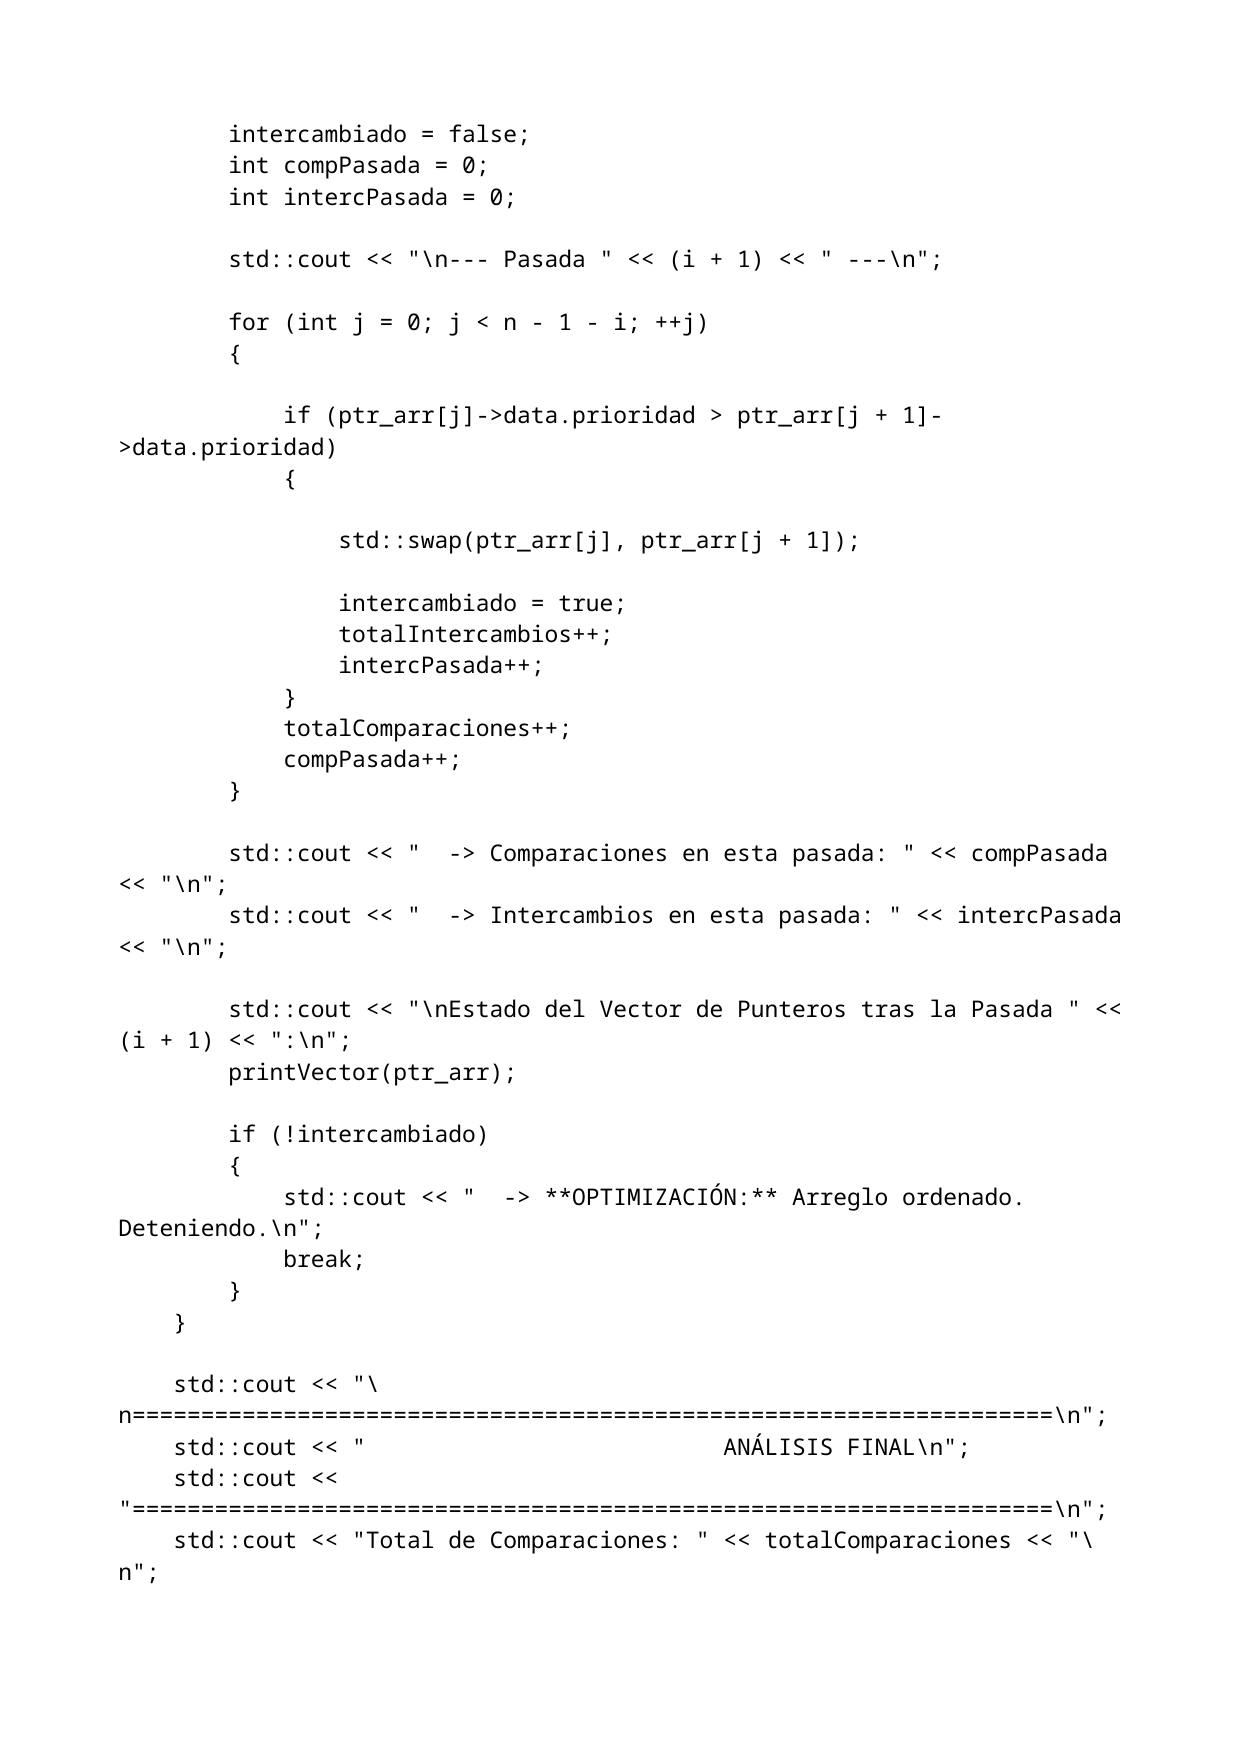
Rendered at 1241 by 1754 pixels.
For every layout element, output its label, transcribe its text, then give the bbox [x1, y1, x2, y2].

text { [118, 1149, 1122, 1181]
text for (int j = 0; j < n - 1 - i; ++j) [118, 306, 1122, 337]
text if (ptr_arr[j]->data.prioridad > ptr_arr[j + 1]->data.prioridad) [118, 399, 1122, 462]
text if (!intercambiado) [118, 1118, 1122, 1149]
text compPasada++; [118, 743, 1122, 774]
text intercambiado = false; [118, 118, 1122, 149]
text std::swap(ptr_arr[j], ptr_arr[j + 1]); [118, 524, 1122, 556]
text std::cout << " -> Comparaciones en esta pasada: " << compPasada << "\n"; [118, 837, 1122, 899]
text std::cout << "===================================================================\n"; [118, 1462, 1122, 1524]
text std::cout << " -> Intercambios en esta pasada: " << intercPasada << "\n"; [118, 899, 1122, 962]
text std::cout << " -> **OPTIMIZACIÓN:** Arreglo ordenado. Deteniendo.\n"; [118, 1181, 1122, 1243]
text break; [118, 1243, 1122, 1274]
text int intercPasada = 0; [118, 181, 1122, 212]
text } [118, 681, 1122, 712]
text } [118, 1274, 1122, 1306]
text std::cout << "\nEstado del Vector de Punteros tras la Pasada " << (i + 1) << ":\n"; [118, 993, 1122, 1056]
text } [118, 774, 1122, 806]
text totalIntercambios++; [118, 618, 1122, 649]
text { [118, 337, 1122, 368]
text intercambiado = true; [118, 587, 1122, 618]
text totalComparaciones++; [118, 712, 1122, 743]
text int compPasada = 0; [118, 149, 1122, 181]
text intercPasada++; [118, 649, 1122, 681]
text std::cout << "\n===================================================================\n"; [118, 1368, 1122, 1431]
text std::cout << "Total de Comparaciones: " << totalComparaciones << "\n"; [118, 1524, 1122, 1587]
text std::cout << " ANÁLISIS FINAL\n"; [118, 1431, 1122, 1462]
text printVector(ptr_arr); [118, 1056, 1122, 1087]
text } [118, 1306, 1122, 1337]
text { [118, 462, 1122, 493]
text std::cout << "\n--- Pasada " << (i + 1) << " ---\n"; [118, 243, 1122, 274]
